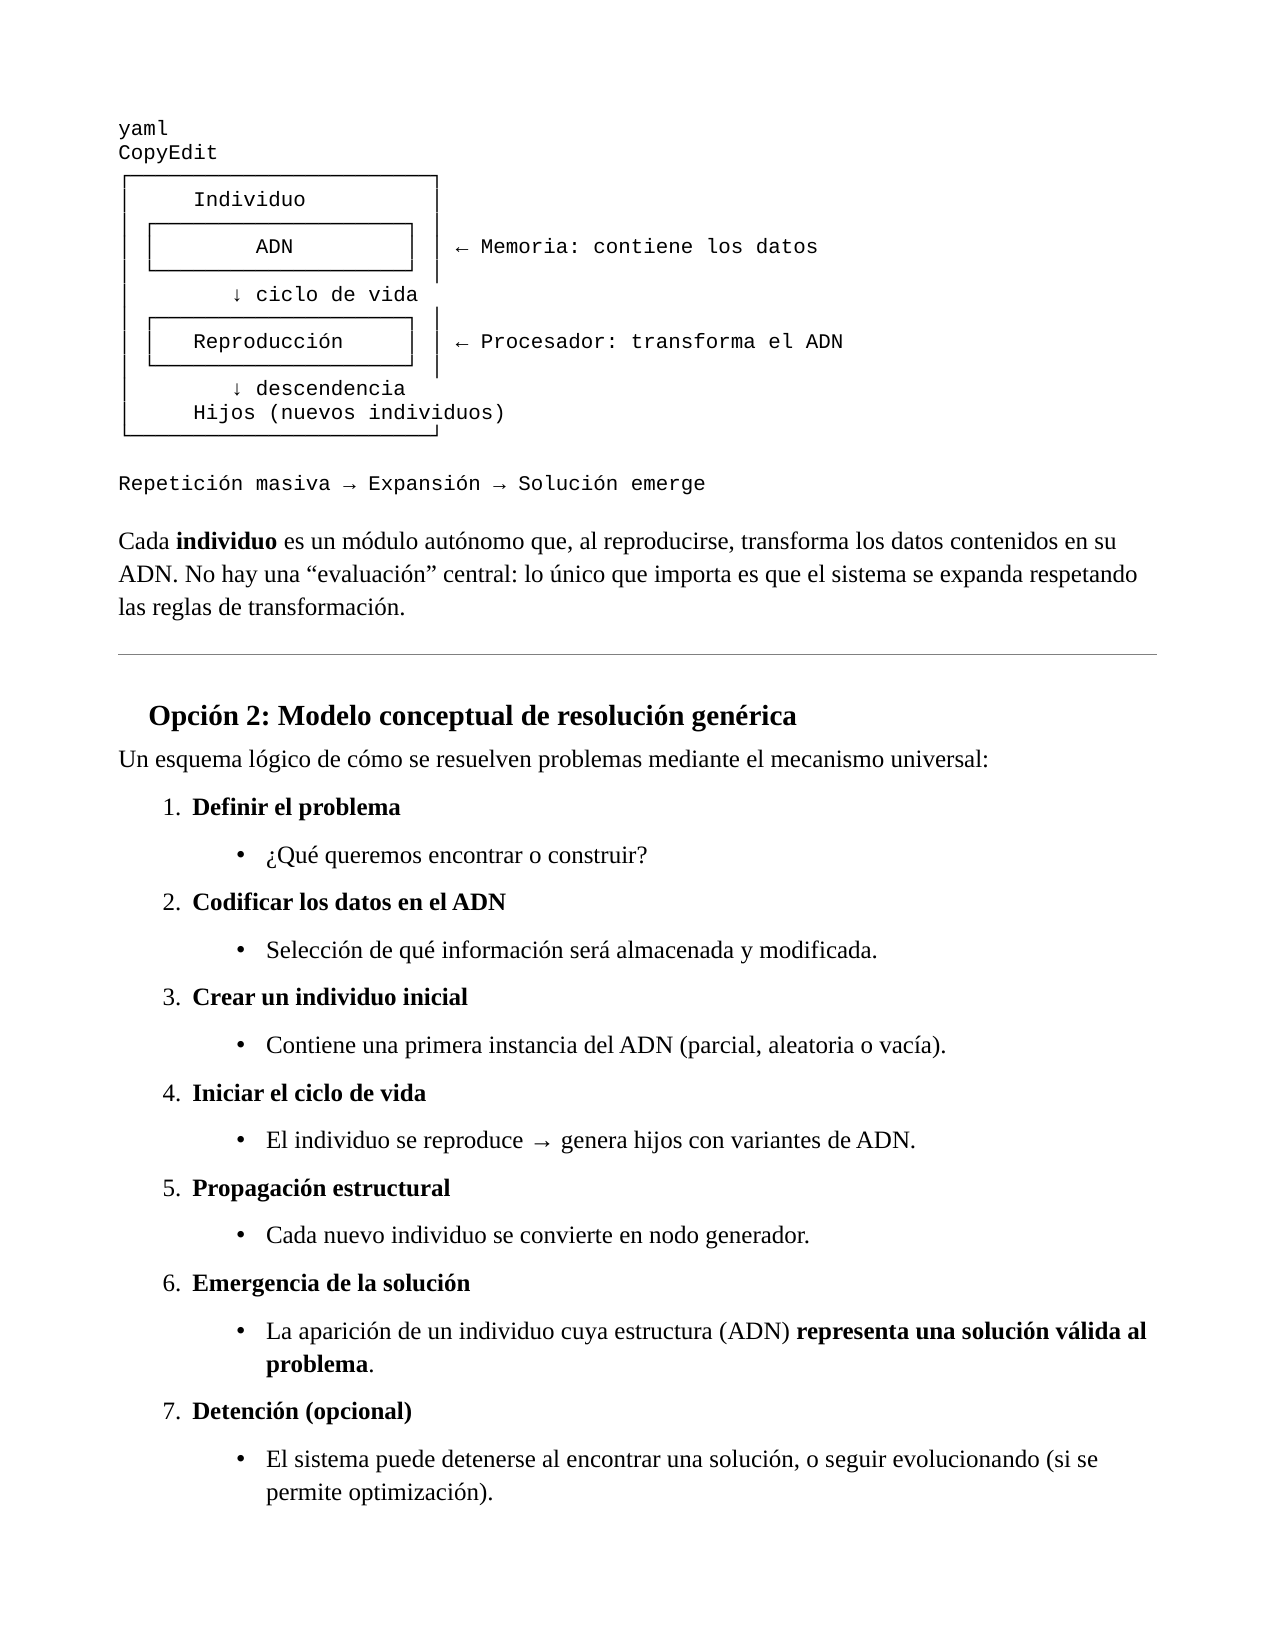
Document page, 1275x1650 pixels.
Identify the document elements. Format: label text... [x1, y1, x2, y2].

list El sistema puede detenerse al encontrar una solución, o seguir evolucionando (si se permite optimización). [236, 1444, 1157, 1506]
list Selección de qué información será almacenada y modificada. [236, 935, 1157, 964]
text Repetición masiva → Expansión → Solución emerge [118, 473, 1157, 496]
text yaml [118, 118, 1157, 142]
text │ │ Reproducción │ │ ← Procesador: transforma el ADN [150, 331, 411, 354]
list Cada nuevo individuo se convierte en nodo generador. [236, 1221, 1157, 1249]
list Definir el problema [162, 792, 1157, 821]
list La aparición de un individuo cuya estructura (ADN) representa una solución válida al problema. [236, 1316, 1157, 1377]
list Crear un individuo inicial [162, 982, 1157, 1011]
text │ │ Reproducción │ │ ← Procesador: transforma el ADN [437, 331, 1157, 354]
text │ ┌────────────────────┐ │ [150, 224, 411, 236]
list Emergencia de la solución [162, 1268, 1157, 1297]
text │ ↓ ciclo de vida [125, 284, 1157, 307]
list Propagación estructural [162, 1173, 1157, 1202]
text │ ┌────────────────────┐ │ [437, 213, 1157, 236]
text │ ↓ descendencia [118, 378, 1157, 402]
list ¿Qué queremos encontrar o construir? [236, 840, 1157, 868]
text ┌────────────────────────┐ [118, 165, 1157, 189]
text │ Individuo │ [118, 189, 1157, 213]
text │ └────────────────────┘ │ [118, 260, 1157, 284]
subtitle 🧠 Opción 2: Modelo conceptual de resolución genérica [118, 698, 1157, 732]
text Un esquema lógico de cómo se resuelven problemas mediante el mecanismo universal: [118, 744, 1157, 773]
list El individuo se reproduce → genera hijos con variantes de ADN. [236, 1125, 1157, 1154]
text │ ┌────────────────────┐ │ [125, 213, 436, 236]
text Cada individuo es un módulo autónomo que, al reproducirse, transforma los datos contenidos en su ADN. No hay una “evaluación” central: lo único que importa es que el sistema se expanda respetando las reglas de transformación. [118, 526, 1157, 621]
text │ ┌────────────────────┐ │ [118, 307, 1157, 331]
text CopyEdit [118, 142, 1157, 165]
list Codificar los datos en el ADN [162, 887, 1157, 916]
list Contiene una primera instancia del ADN (parcial, aleatoria o vacía). [236, 1030, 1157, 1059]
text └────────────────────────┘ [118, 426, 1157, 449]
text │ └────────────────────┘ │ [118, 354, 1157, 378]
text │ │ ADN │ │ ← Memoria: contiene los datos [118, 236, 1157, 260]
list Detención (opcional) [162, 1396, 1157, 1425]
text │ Hijos (nuevos individuos) [125, 402, 1157, 426]
list Iniciar el ciclo de vida [162, 1078, 1157, 1106]
